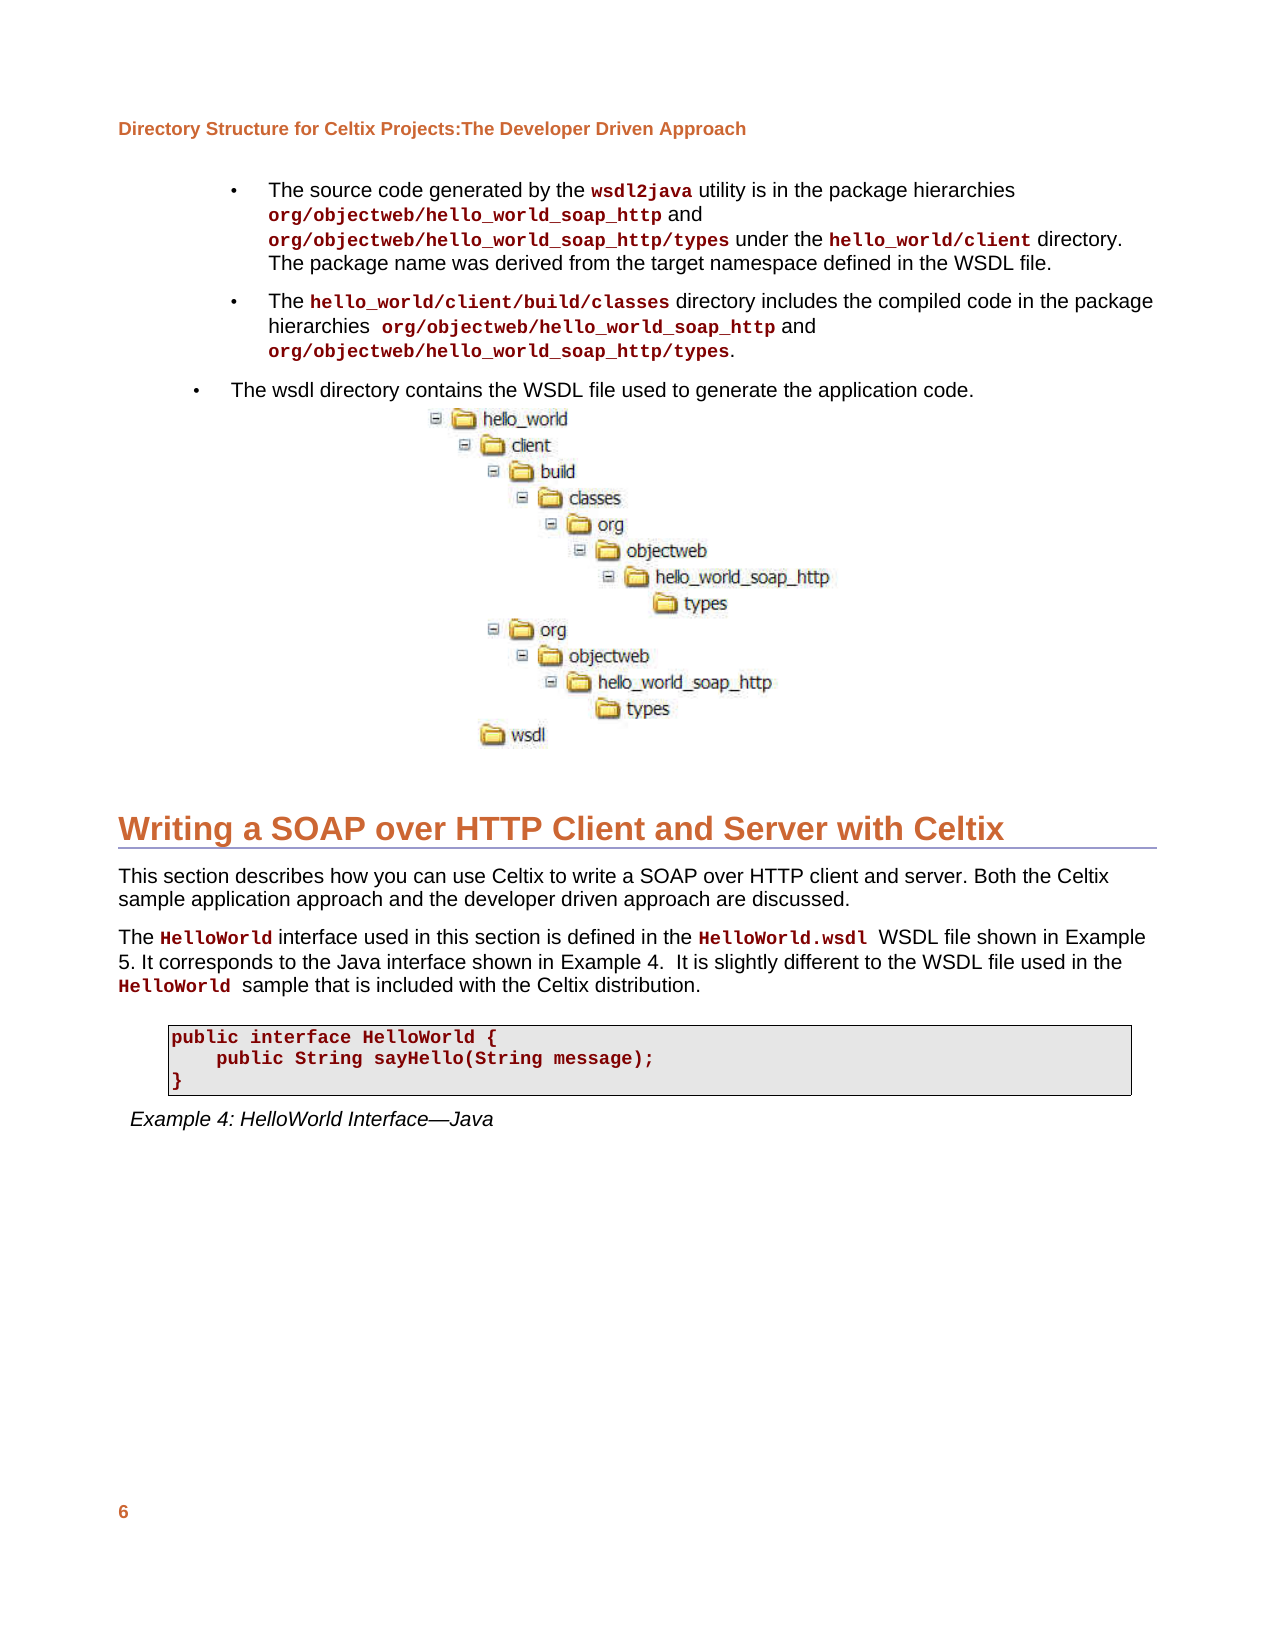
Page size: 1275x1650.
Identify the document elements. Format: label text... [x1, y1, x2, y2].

text Example 4: HelloWorld Interface—Java [130, 1107, 1169, 1131]
text The HelloWorld interface used in this section is defined in the HelloWorld.wsdl WSDL file shown in Example 5. It corresponds to the Java interface shown in Example 4. It is slightly different to the WSDL file used in the HelloWorld sample that is included with the Celtix distribution. [118, 926, 1157, 998]
text } [169, 1067, 1131, 1095]
subtitle Writing a SOAP over HTTP Client and Server with Celtix [118, 810, 1157, 847]
text public String sayHello(String message); [169, 1046, 1131, 1067]
list The source code generated by the wsdl2java utility is in the package hierarchies org/objectweb/hello_world_soap_http and org/objectweb/hello_world_soap_http/types under the hello_world/client directory. The package name was derived from the target namespace defined in the WSDL file. [231, 178, 1157, 275]
picture [418, 408, 857, 749]
list The wsdl directory contains the WSDL file used to generate the application code. [193, 378, 1157, 401]
list The hello_world/client/build/classes directory includes the compiled code in the package hierarchies org/objectweb/hello_world_soap_http and org/objectweb/hello_world_soap_http/types. [231, 290, 1157, 363]
text This section describes how you can use Celtix to write a SOAP over HTTP client and server. Both the Celtix sample application approach and the developer driven approach are discussed. [118, 864, 1157, 911]
text public interface HelloWorld { [169, 1026, 1131, 1046]
